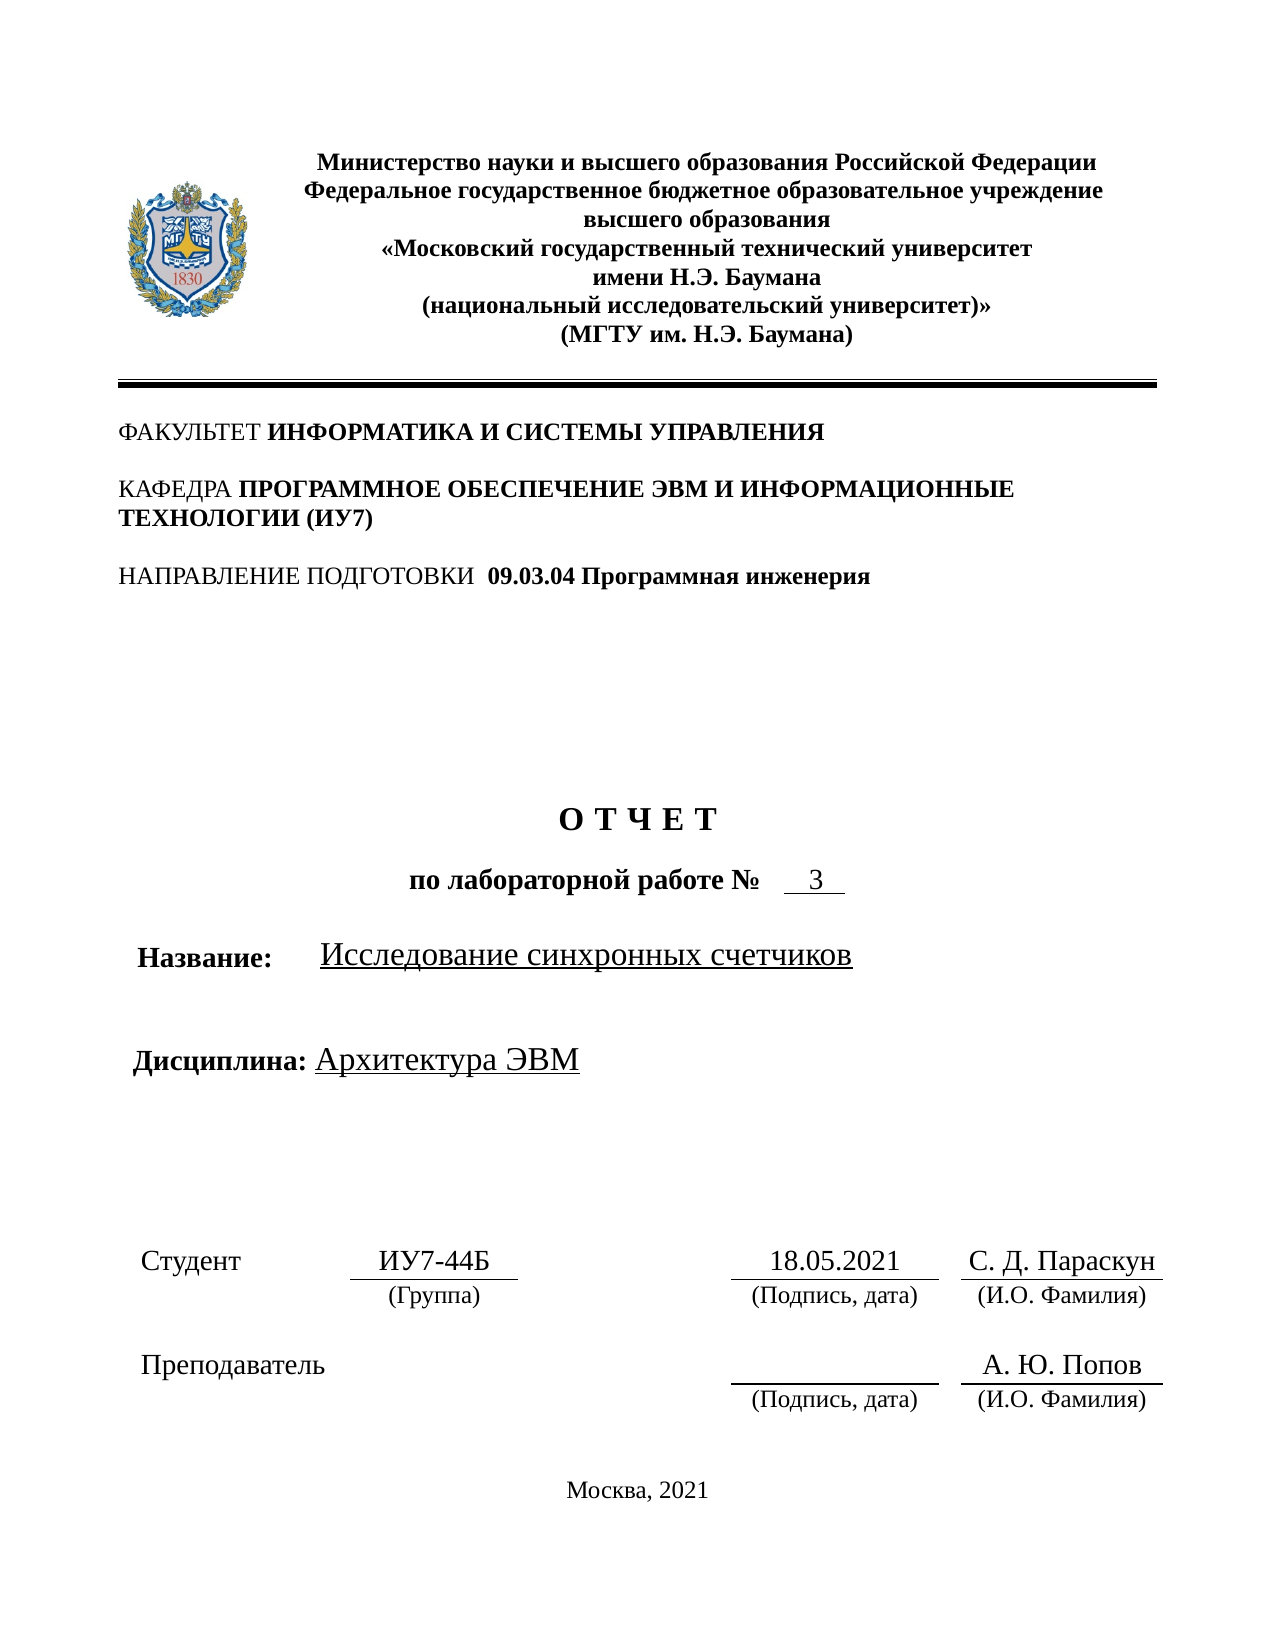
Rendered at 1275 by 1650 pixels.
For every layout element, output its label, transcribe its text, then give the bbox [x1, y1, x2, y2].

table_cell [339, 1314, 529, 1347]
table_header [118, 147, 266, 348]
subtitle Исследование синхронных счетчиков [302, 934, 1157, 972]
text ФАКУЛЬТЕТ Информатика и системы управления [118, 417, 1157, 446]
table_cell [129, 1280, 339, 1314]
table_header ИУ7-44Б [339, 1243, 529, 1280]
table_cell [530, 1347, 719, 1384]
table_cell [530, 1280, 719, 1314]
text Москва, 2021 [118, 1476, 1157, 1504]
table_cell [339, 1347, 529, 1384]
text Название: [137, 940, 286, 973]
table_cell [339, 1385, 529, 1418]
table_cell (И.О. Фамилия) [950, 1385, 1174, 1418]
table_cell [530, 1385, 719, 1418]
table_cell (И.О. Фамилия) [950, 1280, 1174, 1314]
table_cell (Подпись, дата) [720, 1280, 950, 1314]
table_header С. Д. Параскун [950, 1243, 1174, 1280]
table_header 3 [779, 862, 853, 896]
table_cell [950, 1314, 1174, 1347]
table_cell [530, 1314, 719, 1347]
text Дисциплина: Архитектура ЭВМ [118, 1039, 1157, 1078]
table_cell (Подпись, дата) [720, 1385, 950, 1418]
table_header 18.05.2021 [720, 1243, 950, 1280]
table_cell [720, 1314, 950, 1347]
table_cell [720, 1347, 950, 1384]
table_cell [129, 1385, 339, 1418]
text НАПРАВЛЕНИЕ ПОДГОТОВКИ 09.03.04 Программная инженерия [118, 561, 1157, 589]
table_header [530, 1243, 719, 1280]
table_cell Преподаватель [129, 1347, 339, 1384]
text КАФЕДРА ПРОГРАММНОЕ ОБЕСПЕЧЕНИЕ ЭВМ И ИНФОРМАЦИОННЫЕ ТЕХНОЛОГИИ (ИУ7) [118, 474, 1157, 532]
table_cell [129, 1314, 339, 1347]
table_cell (Группа) [339, 1280, 529, 1314]
table_cell А. Ю. Попов [950, 1347, 1174, 1384]
subtitle Отчет [118, 799, 1157, 837]
picture [127, 181, 248, 318]
table_header Министерство науки и высшего образования Российской Федерации Федеральное государственное бюджетное образовательное учреждение высшего образования «Московский государственный технический университет имени Н.Э. Баумана (национальный исследовательский университет)» (МГТУ им. Н.Э. Баумана) [266, 147, 1148, 348]
table_header Студент [129, 1243, 339, 1280]
